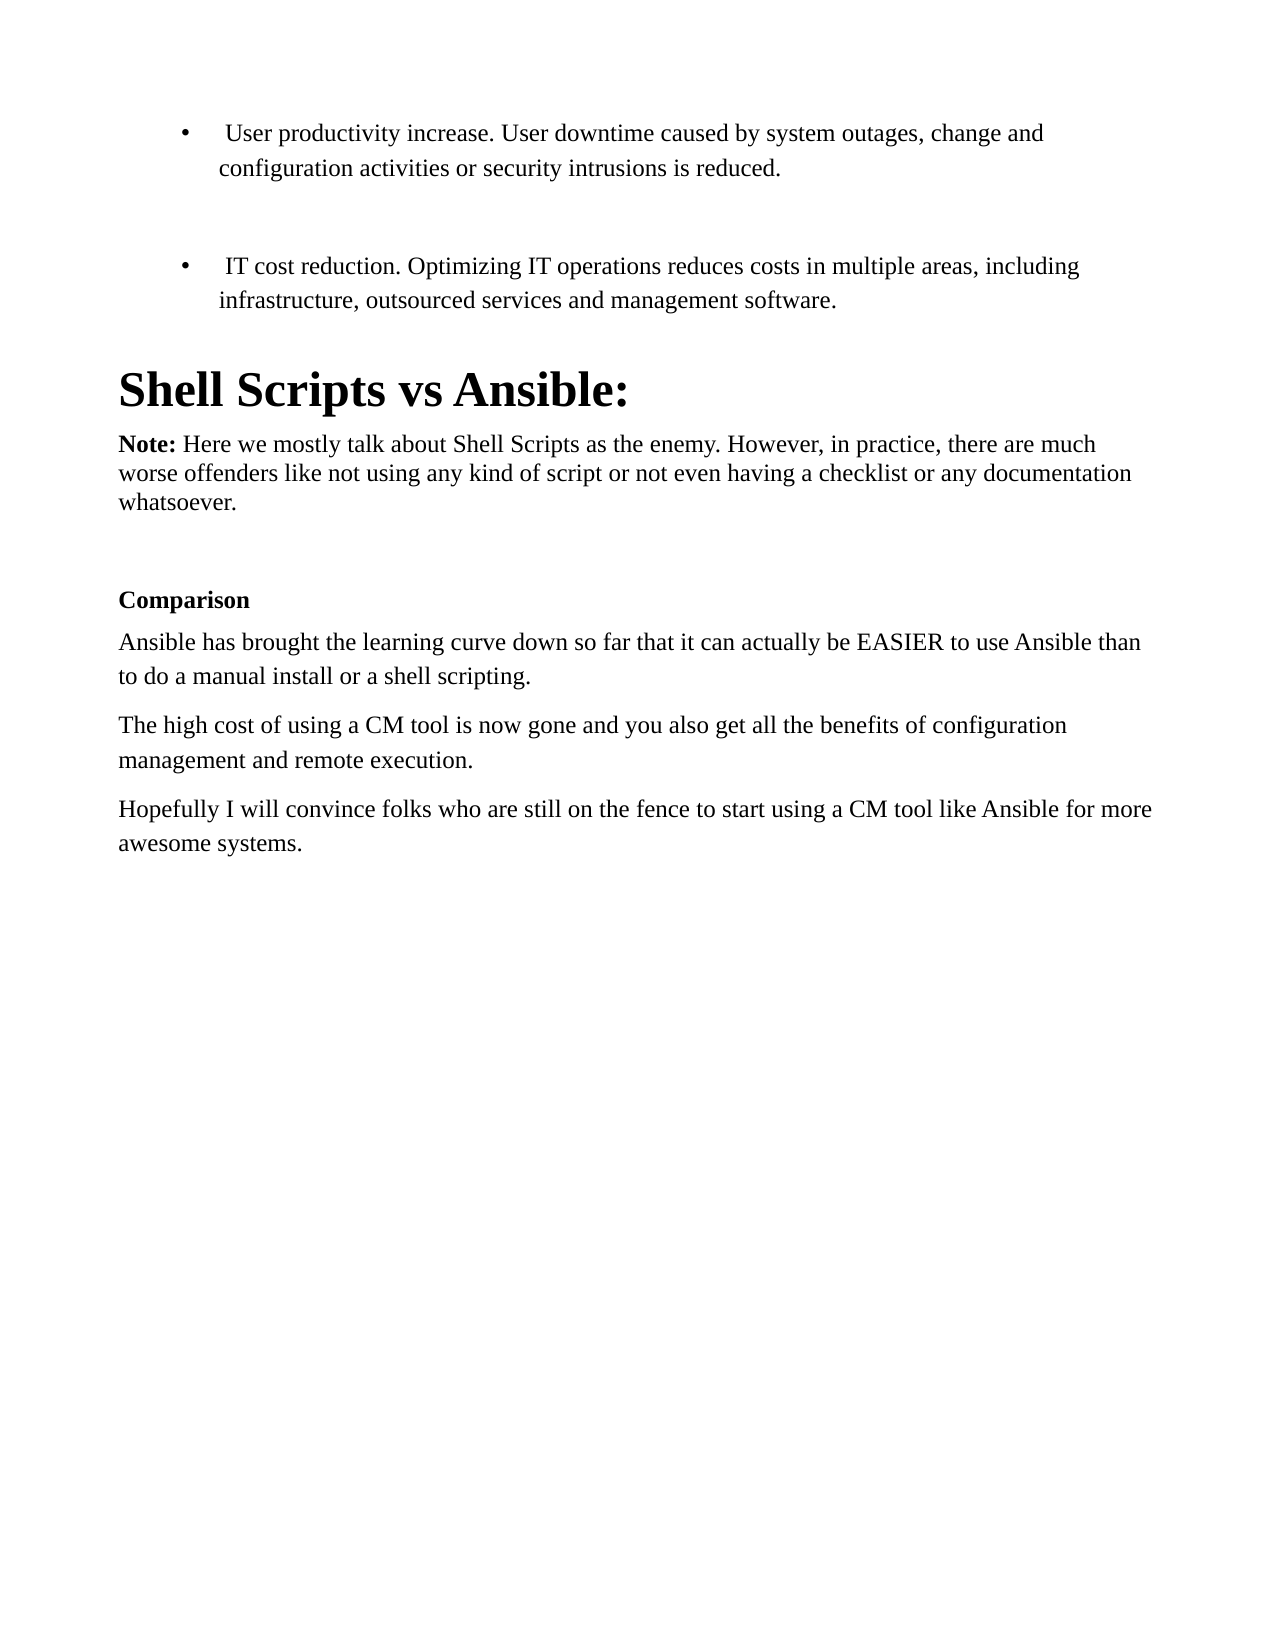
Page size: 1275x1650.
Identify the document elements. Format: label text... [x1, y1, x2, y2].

text Ansible has brought the learning curve down so far that it can actually be EASIER to use Ansible than to do a manual install or a shell scripting. [118, 627, 1157, 690]
subtitle Shell Scripts vs Ansible: [118, 359, 1157, 417]
list User productivity increase. User downtime caused by system outages, change and configuration activities or security intrusions is reduced. [181, 118, 1157, 181]
subtitle Comparison [118, 586, 1157, 614]
text Hopefully I will convince folks who are still on the fence to start using a CM tool like Ansible for more awesome systems. [118, 794, 1157, 857]
text The high cost of using a CM tool is now gone and you also get all the benefits of configuration management and remote execution. [118, 710, 1157, 773]
text Note: Here we mostly talk about Shell Scripts as the enemy. However, in practice, there are much worse offenders like not using any kind of script or not even having a checklist or any documentation whatsoever. [118, 429, 1157, 516]
list IT cost reduction. Optimizing IT operations reduces costs in multiple areas, including infrastructure, outsourced services and management software. [181, 251, 1157, 314]
